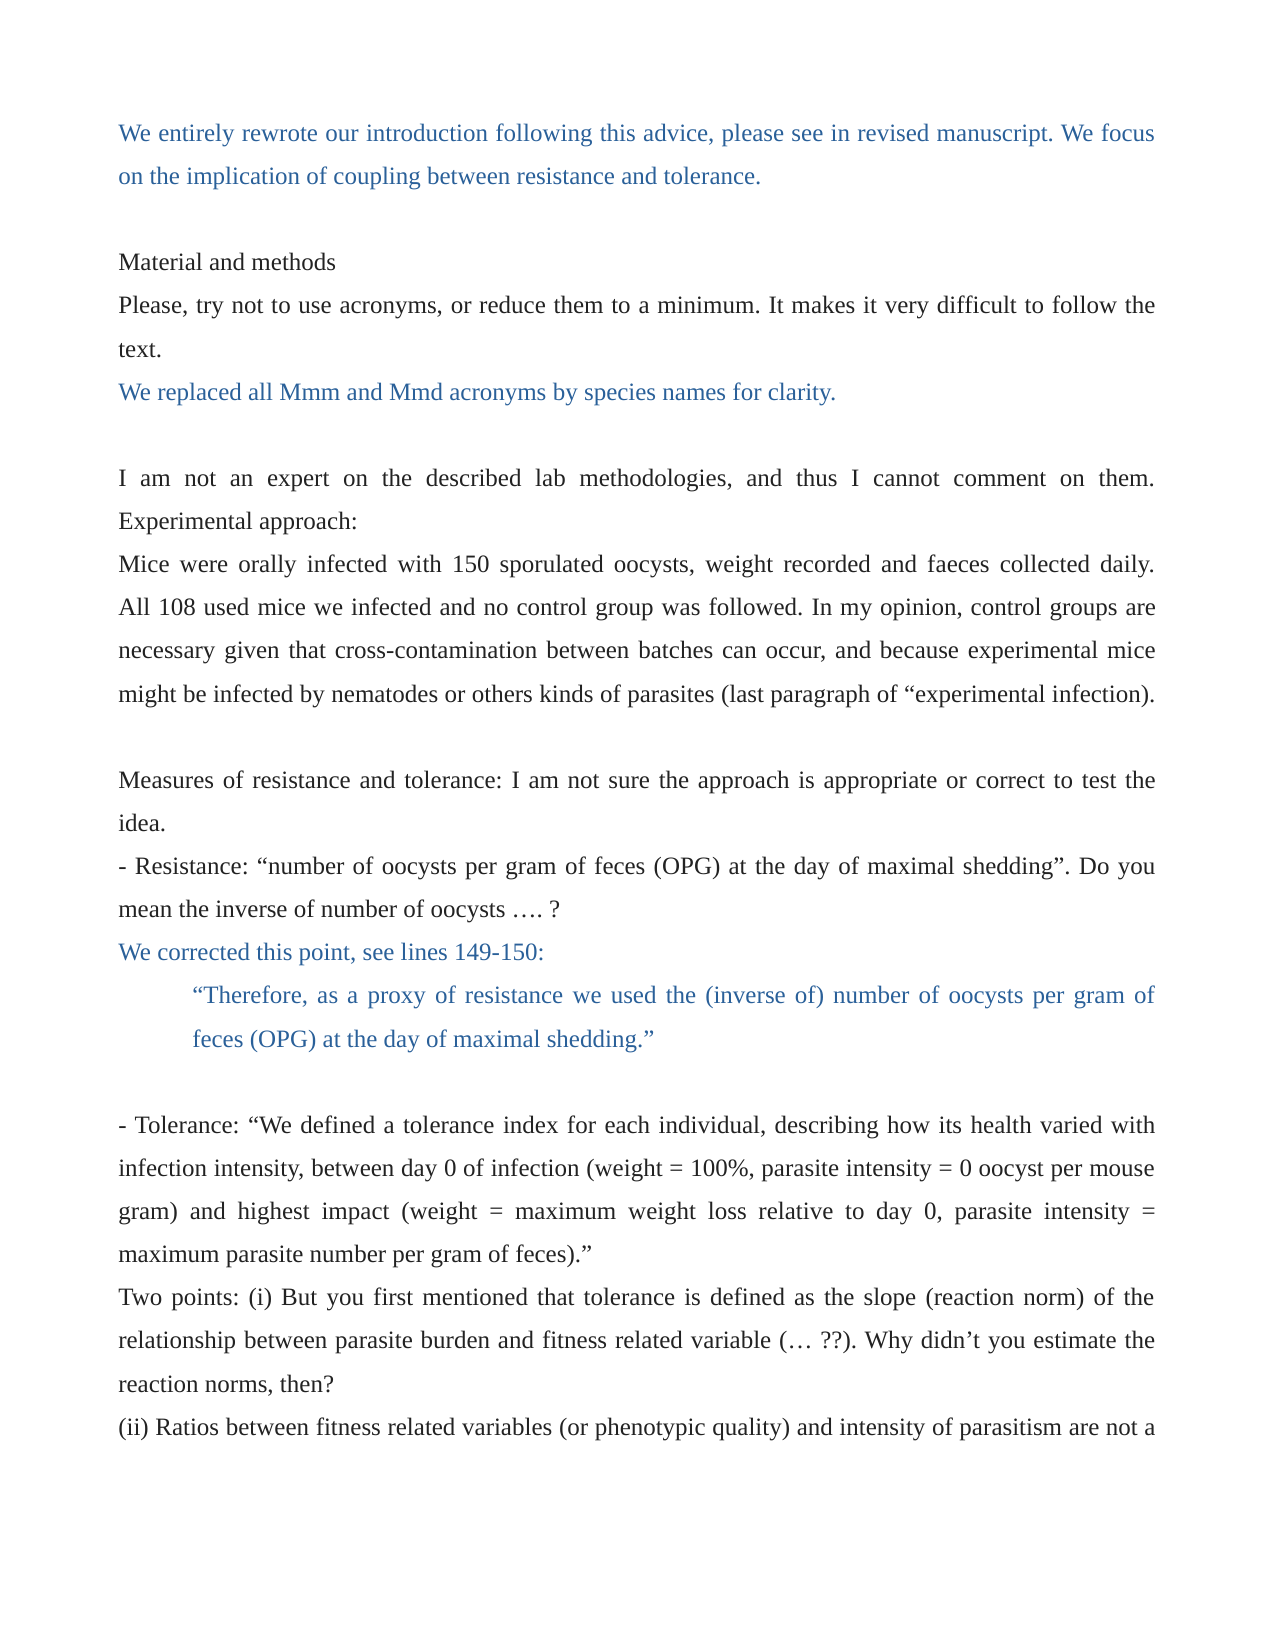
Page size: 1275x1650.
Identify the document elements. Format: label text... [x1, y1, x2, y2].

text “Therefore, as a proxy of resistance we used the (inverse of) number of oocysts per gram of feces (OPG) at the day of maximal shedding.” [192, 981, 1157, 1052]
text We entirely rewrote our introduction following this advice, please see in revised manuscript. We focus on the implication of coupling between resistance and tolerance. Material and methods Please, try not to use acronyms, or reduce them to a minimum. It makes it very difficult to follow the text. [118, 118, 1157, 362]
text - Tolerance: “We defined a tolerance index for each individual, describing how its health varied with infection intensity, between day 0 of infection (weight = 100%, parasite intensity = 0 oocyst per mouse gram) and highest impact (weight = maximum weight loss relative to day 0, parasite intensity = maximum parasite number per gram of feces).” Two points: (i) But you first mentioned that tolerance is defined as the slope (reaction norm) of the relationship between parasite burden and fitness related variable (… ??). Why didn’t you estimate the reaction norms, then? (ii) Ratios between fitness related variables (or phenotypic quality) and intensity of parasitism are not a [118, 1067, 1157, 1441]
text I am not an expert on the described lab methodologies, and thus I cannot comment on them. Experimental approach: Mice were orally infected with 150 sporulated oocysts, weight recorded and faeces collected daily. All 108 used mice we infected and no control group was followed. In my opinion, control groups are necessary given that cross-contamination between batches can occur, and because experimental mice might be infected by nematodes or others kinds of parasites (last paragraph of “experimental infection). Measures of resistance and tolerance: I am not sure the approach is appropriate or correct to test the idea. - Resistance: “number of oocysts per gram of feces (OPG) at the day of maximal shedding”. Do you mean the inverse of number of oocysts …. ? [118, 420, 1157, 923]
text We corrected this point, see lines 149-150: [118, 937, 1157, 966]
text We replaced all Mmm and Mmd acronyms by species names for clarity. [118, 377, 1157, 406]
